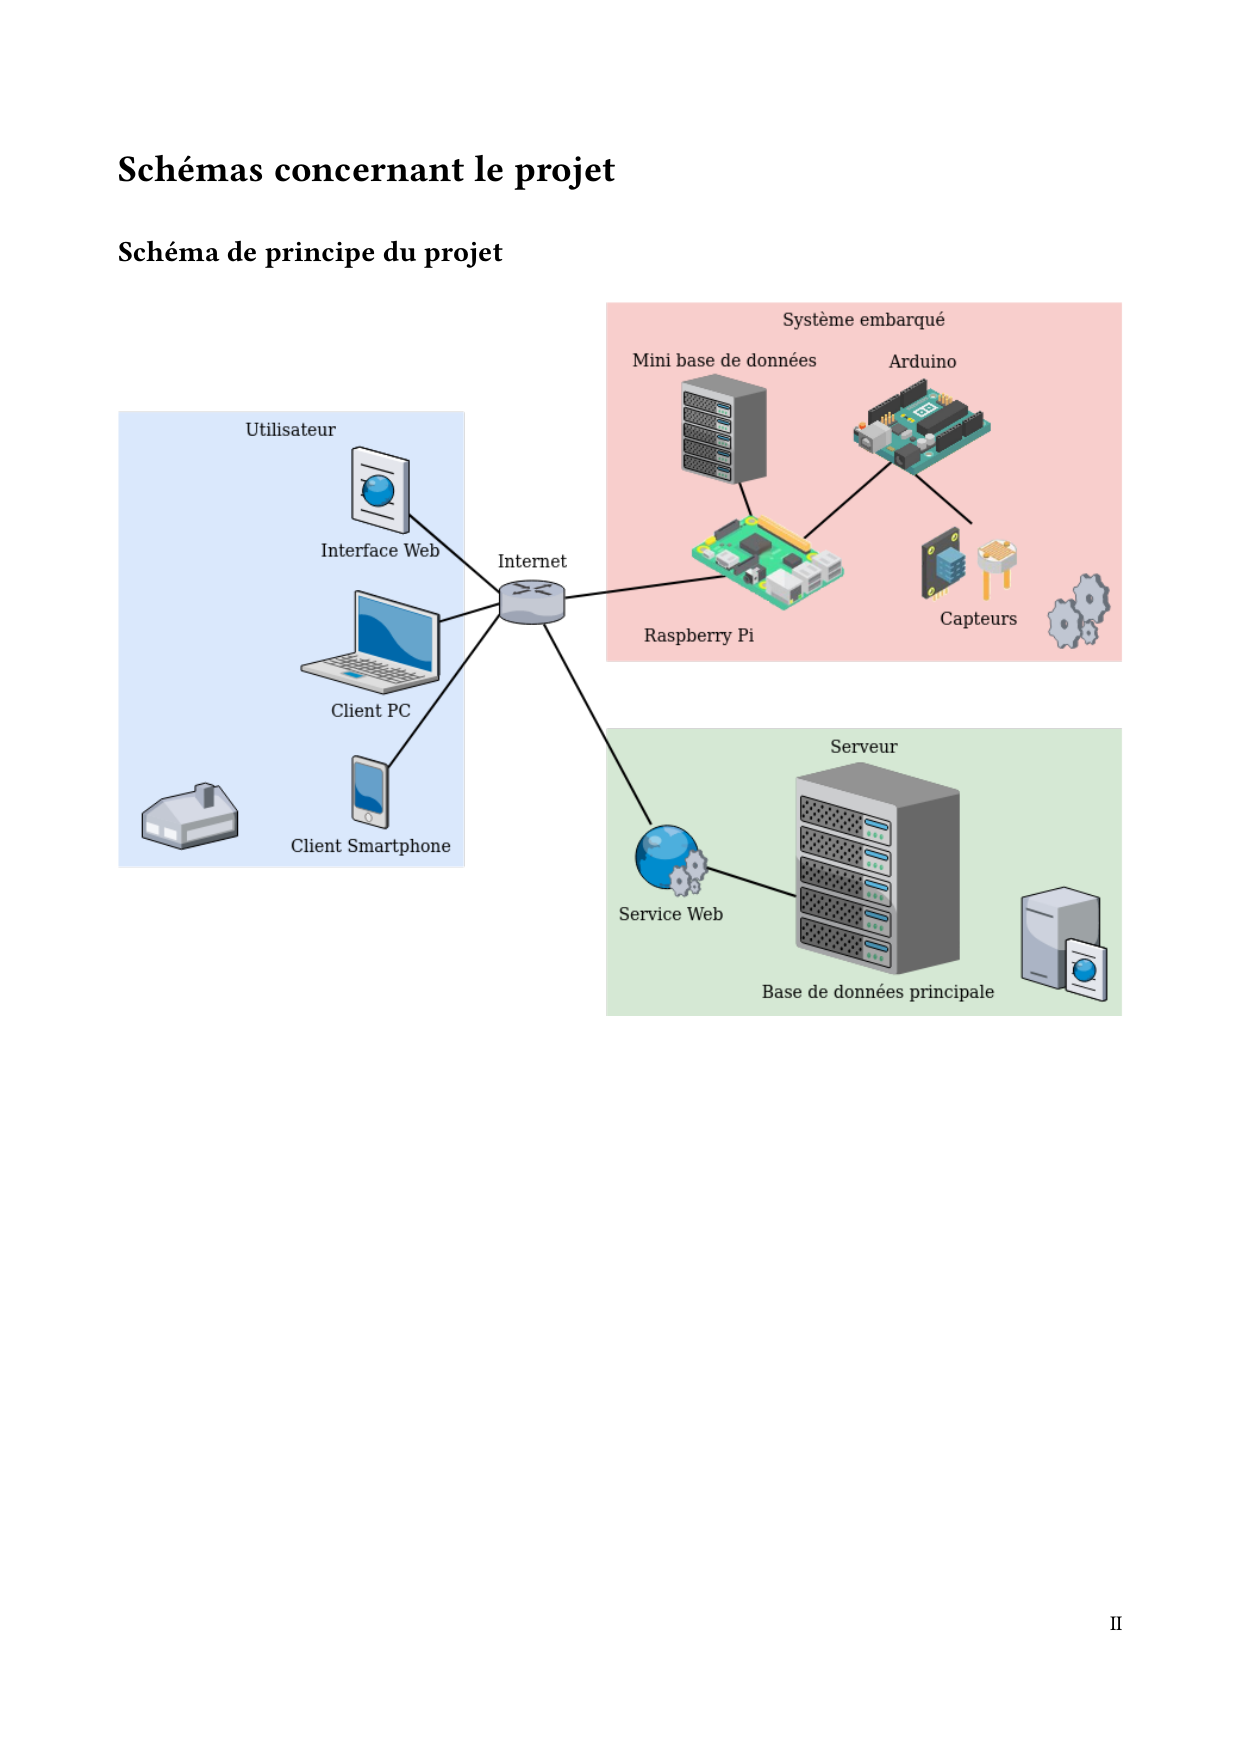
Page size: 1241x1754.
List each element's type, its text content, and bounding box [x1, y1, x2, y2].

text Schémas concernant le projet [118, 148, 1122, 190]
text Schéma de principe du projet [118, 235, 1122, 268]
picture [118, 302, 1123, 1016]
